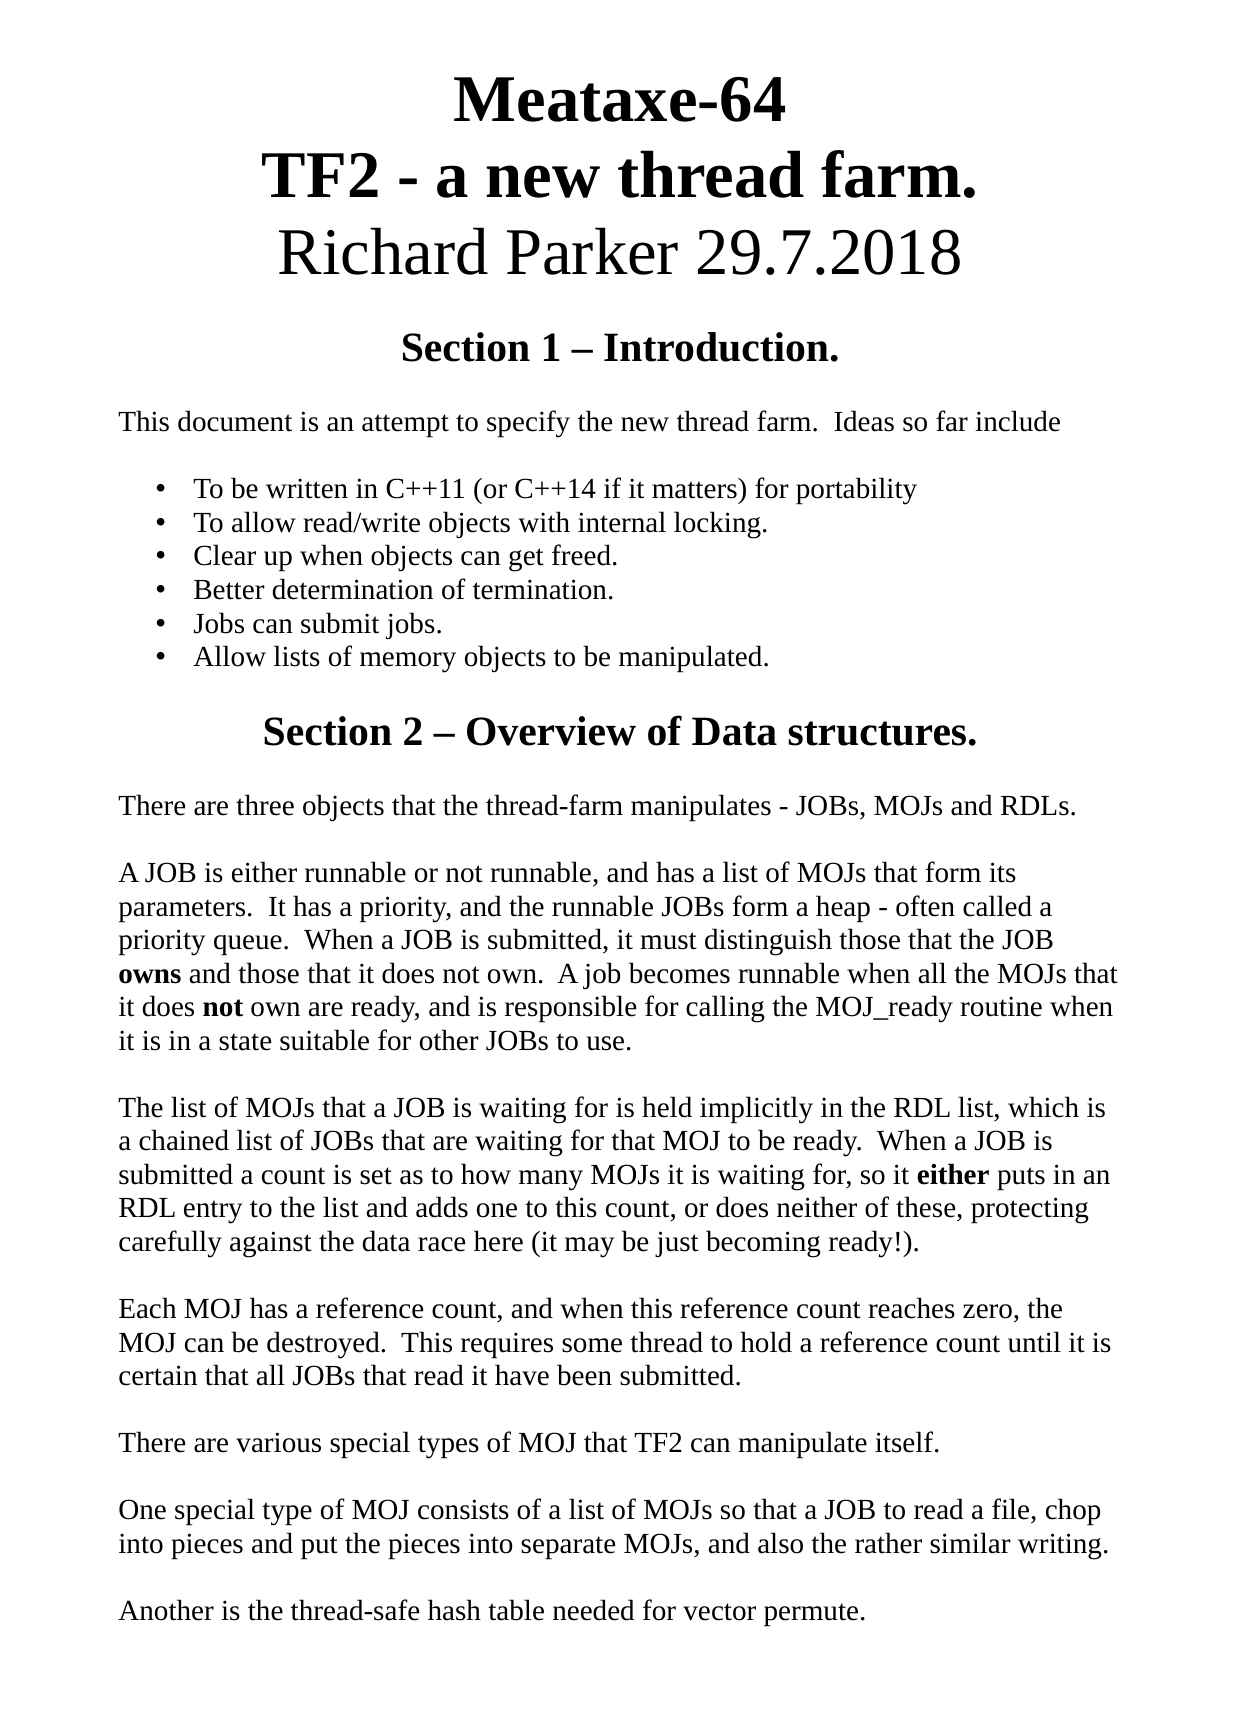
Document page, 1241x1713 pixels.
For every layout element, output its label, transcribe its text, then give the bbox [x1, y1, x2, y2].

list Jobs can submit jobs. [156, 606, 1122, 639]
text Richard Parker 29.7.2018 [118, 212, 1122, 289]
text Each MOJ has a reference count, and when this reference count reaches zero, the MOJ can be destroyed. This requires some thread to hold a reference count until it is certain that all JOBs that read it have been submitted. [118, 1291, 1122, 1392]
text This document is an attempt to specify the new thread farm. Ideas so far include [118, 404, 1122, 438]
text TF2 - a new thread farm. [118, 136, 1122, 212]
list Allow lists of memory objects to be manipulated. [156, 639, 1122, 673]
text Meataxe-64 [118, 59, 1122, 136]
list Clear up when objects can get freed. [156, 538, 1122, 572]
list To allow read/write objects with internal locking. [156, 505, 1122, 538]
text One special type of MOJ consists of a list of MOJs so that a JOB to read a file, chop into pieces and put the pieces into separate MOJs, and also the rather similar writing. [118, 1492, 1122, 1559]
list Better determination of termination. [156, 572, 1122, 606]
text The list of MOJs that a JOB is waiting for is held implicitly in the RDL list, which is a chained list of JOBs that are waiting for that MOJ to be ready. When a JOB is submitted a count is set as to how many MOJs it is waiting for, so it either puts in an RDL entry to the list and adds one to this count, or does neither of these, protecting carefully against the data race here (it may be just becoming ready!). [118, 1090, 1122, 1258]
text There are various special types of MOJ that TF2 can manipulate itself. [118, 1425, 1122, 1459]
text A JOB is either runnable or not runnable, and has a list of MOJs that form its parameters. It has a priority, and the runnable JOBs form a heap - often called a priority queue. When a JOB is submitted, it must distinguish those that the JOB owns and those that it does not own. A job becomes runnable when all the MOJs that it does not own are ready, and is responsible for calling the MOJ_ready routine when it is in a state suitable for other JOBs to use. [118, 855, 1122, 1056]
text Another is the thread-safe hash table needed for vector permute. [118, 1593, 1122, 1627]
text There are three objects that the thread-farm manipulates - JOBs, MOJs and RDLs. [118, 788, 1122, 822]
text Section 1 – Introduction. [118, 323, 1122, 371]
text Section 2 – Overview of Data structures. [118, 707, 1122, 754]
list To be written in C++11 (or C++14 if it matters) for portability [156, 471, 1122, 505]
